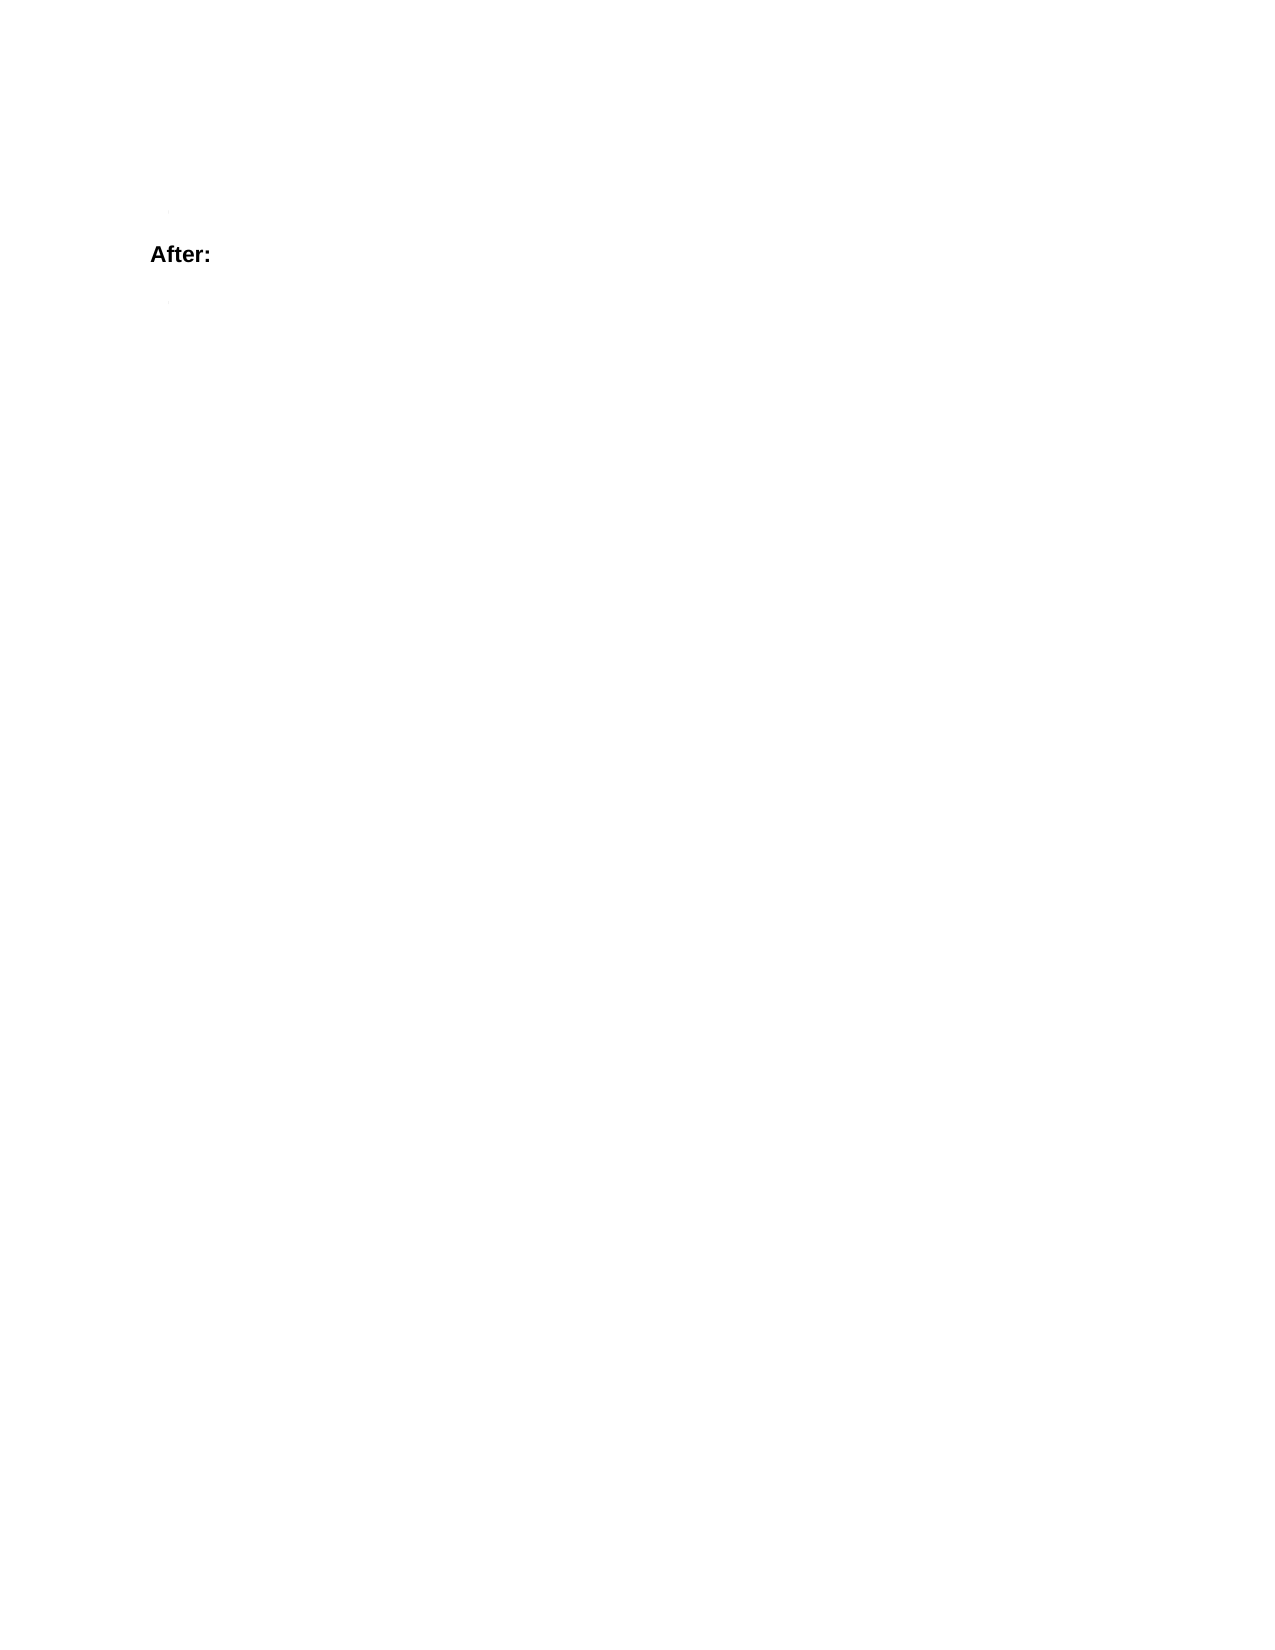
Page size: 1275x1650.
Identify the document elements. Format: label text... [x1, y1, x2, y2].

text After: [150, 241, 1125, 267]
